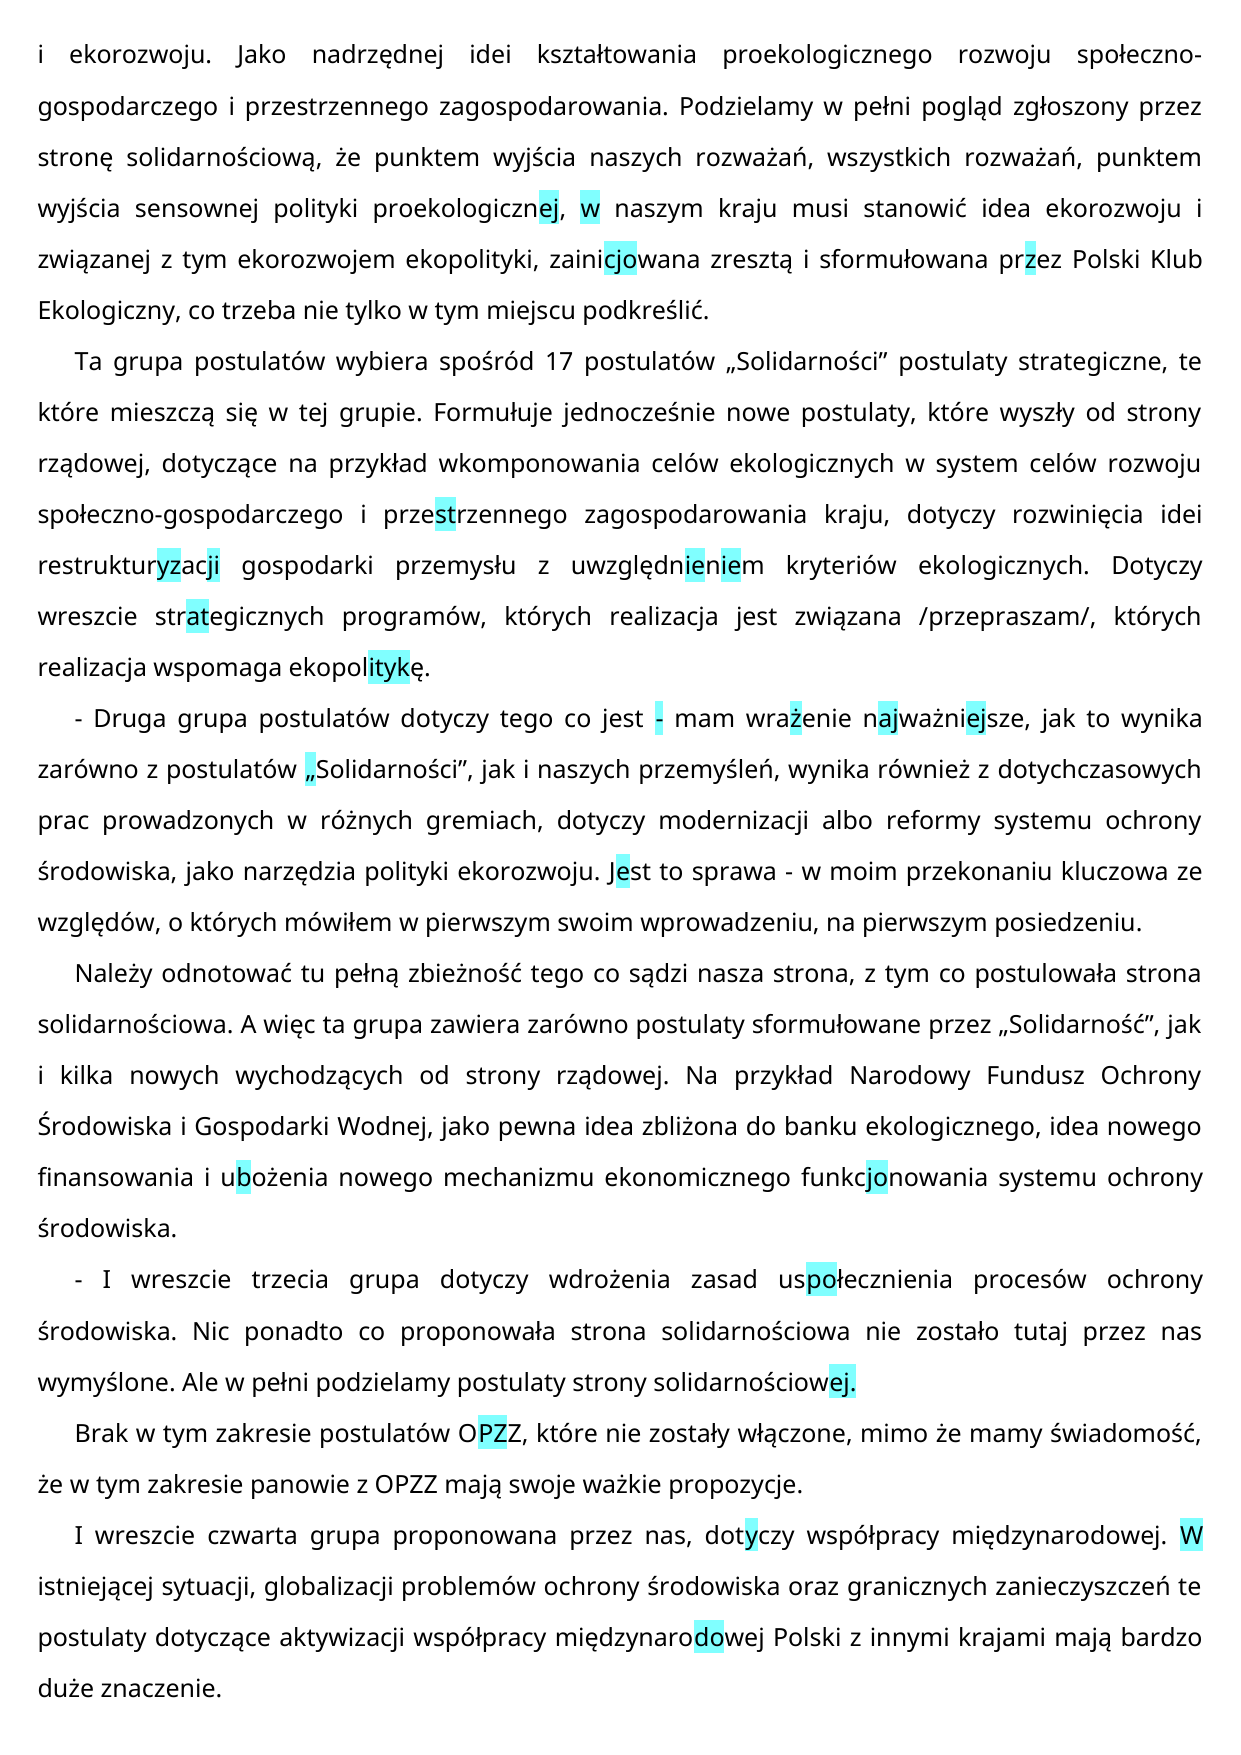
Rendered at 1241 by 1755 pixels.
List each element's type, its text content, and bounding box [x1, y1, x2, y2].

text Należy odnotować tu pełną zbieżność tego co sądzi nasza strona, z tym co postulowała strona solidarnościowa. A więc ta grupa zawiera zarówno postulaty sformułowane przez „Solidarność”, jak i kilka nowych wychodzących od strony rządowej. Na przykład Narodowy Fundusz Ochrony Środowiska i Gospodarki Wodnej, jako pewna idea zbliżona do banku ekologicznego, idea nowego finansowania i ubożenia nowego mechanizmu ekonomicznego funkcjonowania systemu ochrony środowiska. [37, 956, 1203, 1245]
text I wreszcie czwarta grupa proponowana przez nas, dotyczy współpracy międzynarodowej. W istniejącej sytuacji, globalizacji problemów ochrony środowiska oraz granicznych zanieczyszczeń te postulaty dotyczące aktywizacji współpracy międzynarodowej Polski z innymi krajami mają bardzo duże znaczenie. [37, 1517, 1203, 1704]
text Ta grupa postulatów wybiera spośród 17 postulatów „Solidarności” postulaty strategiczne, te które mieszczą się w tej grupie. Formułuje jednocześnie nowe postulaty, które wyszły od strony rządowej, dotyczące na przykład wkomponowania celów ekologicznych w system celów rozwoju społeczno-gospodarczego i przestrzennego zagospodarowania kraju, dotyczy rozwinięcia idei restrukturyzacji gospodarki przemysłu z uwzględnieniem kryteriów ekologicznych. Dotyczy wreszcie strategicznych programów, których realizacja jest związana /przepraszam/, których realizacja wspomaga ekopolitykę. [37, 343, 1203, 684]
text - Druga grupa postulatów dotyczy tego co jest - mam wrażenie najważniejsze, jak to wynika zarówno z postulatów „Solidarności”, jak i naszych przemyśleń, wynika również z dotychczasowych prac prowadzonych w różnych gremiach, dotyczy modernizacji albo reformy systemu ochrony środowiska, jako narzędzia polityki ekorozwoju. Jest to sprawa - w moim przekonaniu kluczowa ze względów, o których mówiłem w pierwszym swoim wprowadzeniu, na pierwszym posiedzeniu. [37, 701, 1203, 939]
text - I wreszcie trzecia grupa dotyczy wdrożenia zasad uspołecznienia procesów ochrony środowiska. Nic ponadto co proponowała strona solidarnościowa nie zostało tutaj przez nas wymyślone. Ale w pełni podzielamy postulaty strony solidarnościowej. [37, 1262, 1203, 1398]
text i ekorozwoju. Jako nadrzędnej idei kształtowania proekologicznego rozwoju społeczno-gospodarczego i przestrzennego zagospodarowania. Podzielamy w pełni pogląd zgłoszony przez stronę solidarnościową, że punktem wyjścia naszych rozważań, wszystkich rozważań, punktem wyjścia sensownej polityki proekologicznej, w naszym kraju musi stanowić idea ekorozwoju i związanej z tym ekorozwojem ekopolityki, zainicjowana zresztą i sformułowana przez Polski Klub Ekologiczny, co trzeba nie tylko w tym miejscu podkreślić. [37, 37, 1203, 326]
text Brak w tym zakresie postulatów OPZZ, które nie zostały włączone, mimo że mamy świadomość, że w tym zakresie panowie z OPZZ mają swoje ważkie propozycje. [37, 1415, 1203, 1500]
